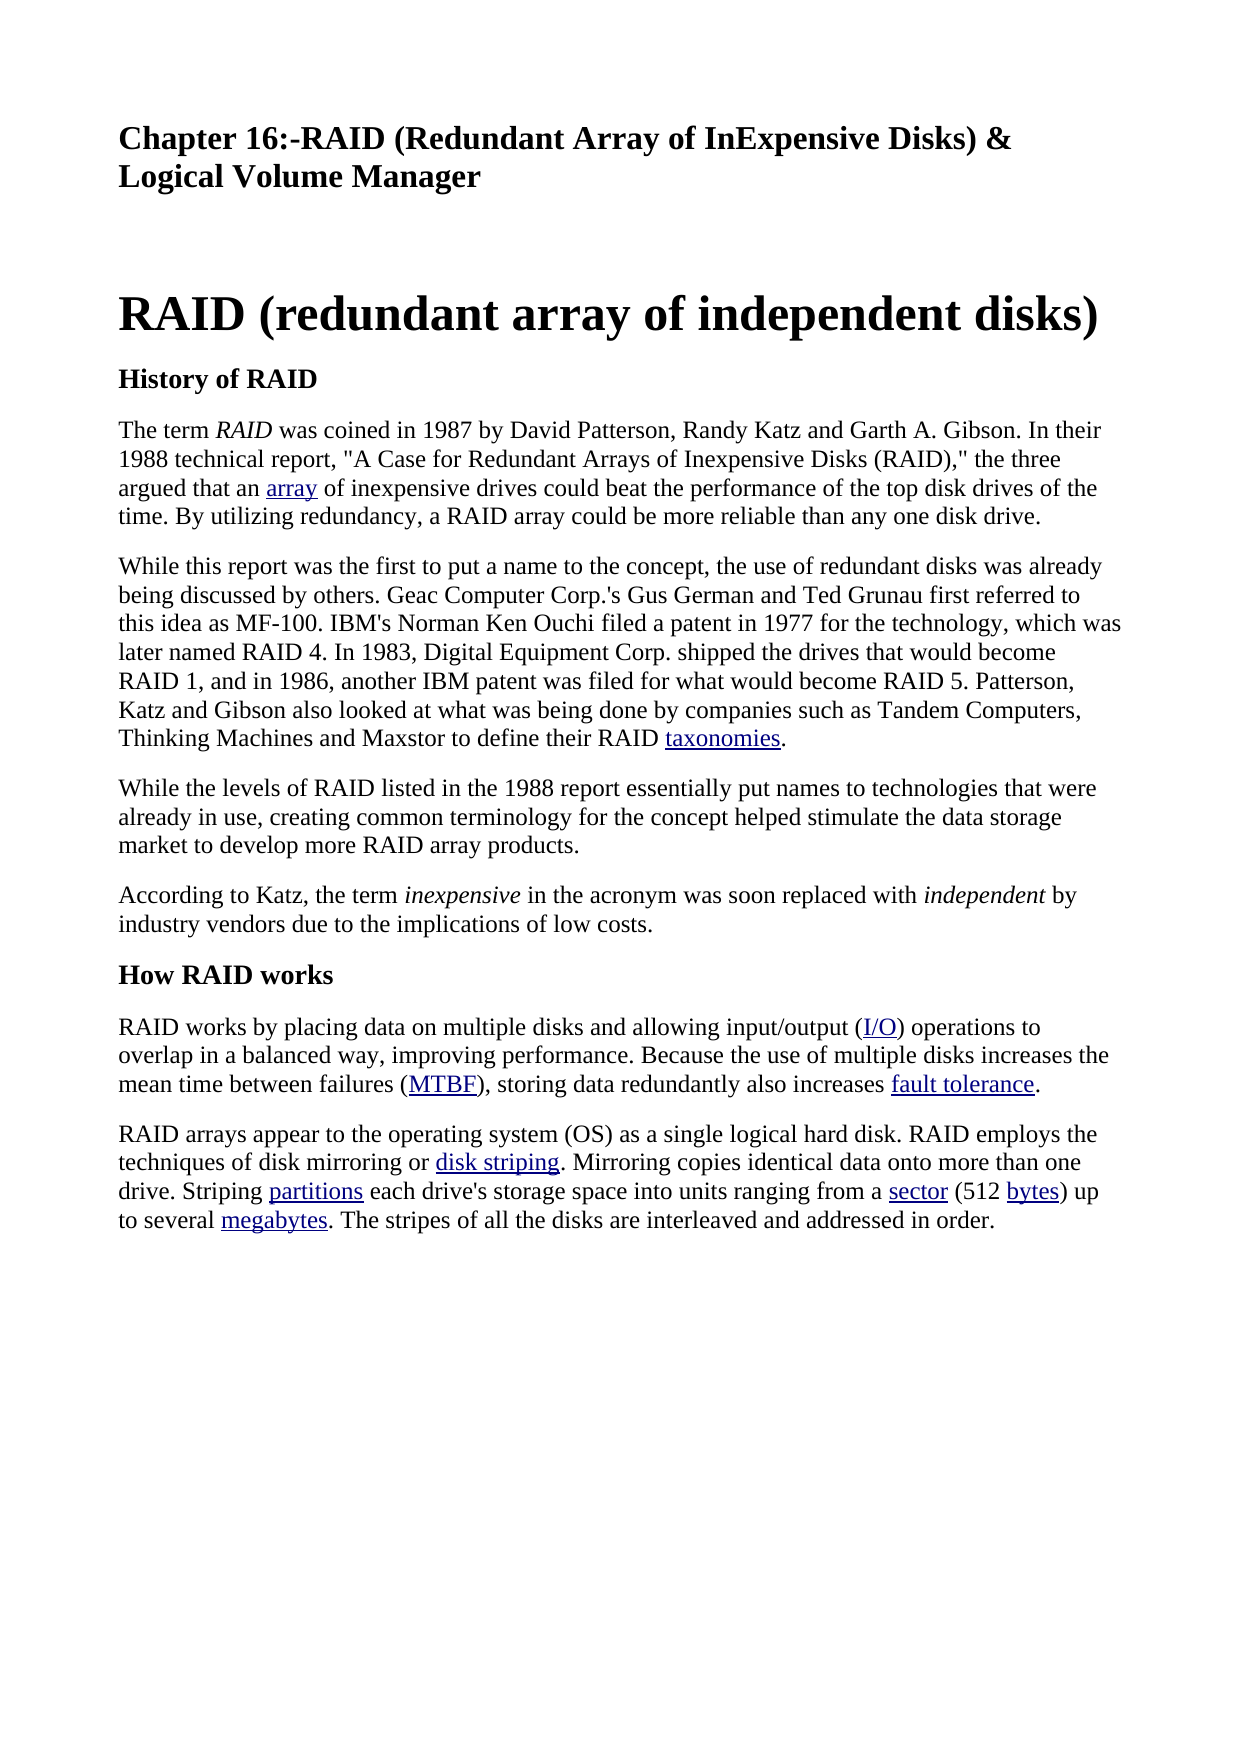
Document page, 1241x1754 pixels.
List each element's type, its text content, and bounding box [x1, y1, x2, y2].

text How RAID works [118, 958, 1122, 991]
text History of RAID [118, 362, 1122, 394]
text According to Katz, the term inexpensive in the acronym was soon replaced with independent by industry vendors due to the implications of low costs. [118, 880, 1122, 938]
text While this report was the first to put a name to the concept, the use of redundant disks was already being discussed by others. Geac Computer Corp.'s Gus German and Ted Grunau first referred to this idea as MF-100. IBM's Norman Ken Ouchi filed a patent in 1977 for the technology, which was later named RAID 4. In 1983, Digital Equipment Corp. shipped the drives that would become RAID 1, and in 1986, another IBM patent was filed for what would become RAID 5. Patterson, Katz and Gibson also looked at what was being done by companies such as Tandem Computers, Thinking Machines and Maxstor to define their RAID taxonomies. [118, 551, 1122, 752]
text Chapter 16:-RAID (Redundant Array of InExpensive Disks) & Logical Volume Manager [118, 118, 1122, 195]
text While the levels of RAID listed in the 1988 report essentially put names to technologies that were already in use, creating common terminology for the concept helped stimulate the data storage market to develop more RAID array products. [118, 773, 1122, 859]
text RAID (redundant array of independent disks) [118, 283, 1122, 341]
text RAID works by placing data on multiple disks and allowing input/output (I/O) operations to overlap in a balanced way, improving performance. Because the use of multiple disks increases the mean time between failures (MTBF), storing data redundantly also increases fault tolerance. [118, 1012, 1122, 1098]
text The term RAID was coined in 1987 by David Patterson, Randy Katz and Garth A. Gibson. In their 1988 technical report, "A Case for Redundant Arrays of Inexpensive Disks (RAID)," the three argued that an array of inexpensive drives could beat the performance of the top disk drives of the time. By utilizing redundancy, a RAID array could be more reliable than any one disk drive. [118, 415, 1122, 530]
text RAID arrays appear to the operating system (OS) as a single logical hard disk. RAID employs the techniques of disk mirroring or disk striping. Mirroring copies identical data onto more than one drive. Striping partitions each drive's storage space into units ranging from a sector (512 bytes) up to several megabytes. The stripes of all the disks are interleaved and addressed in order. [118, 1119, 1122, 1234]
